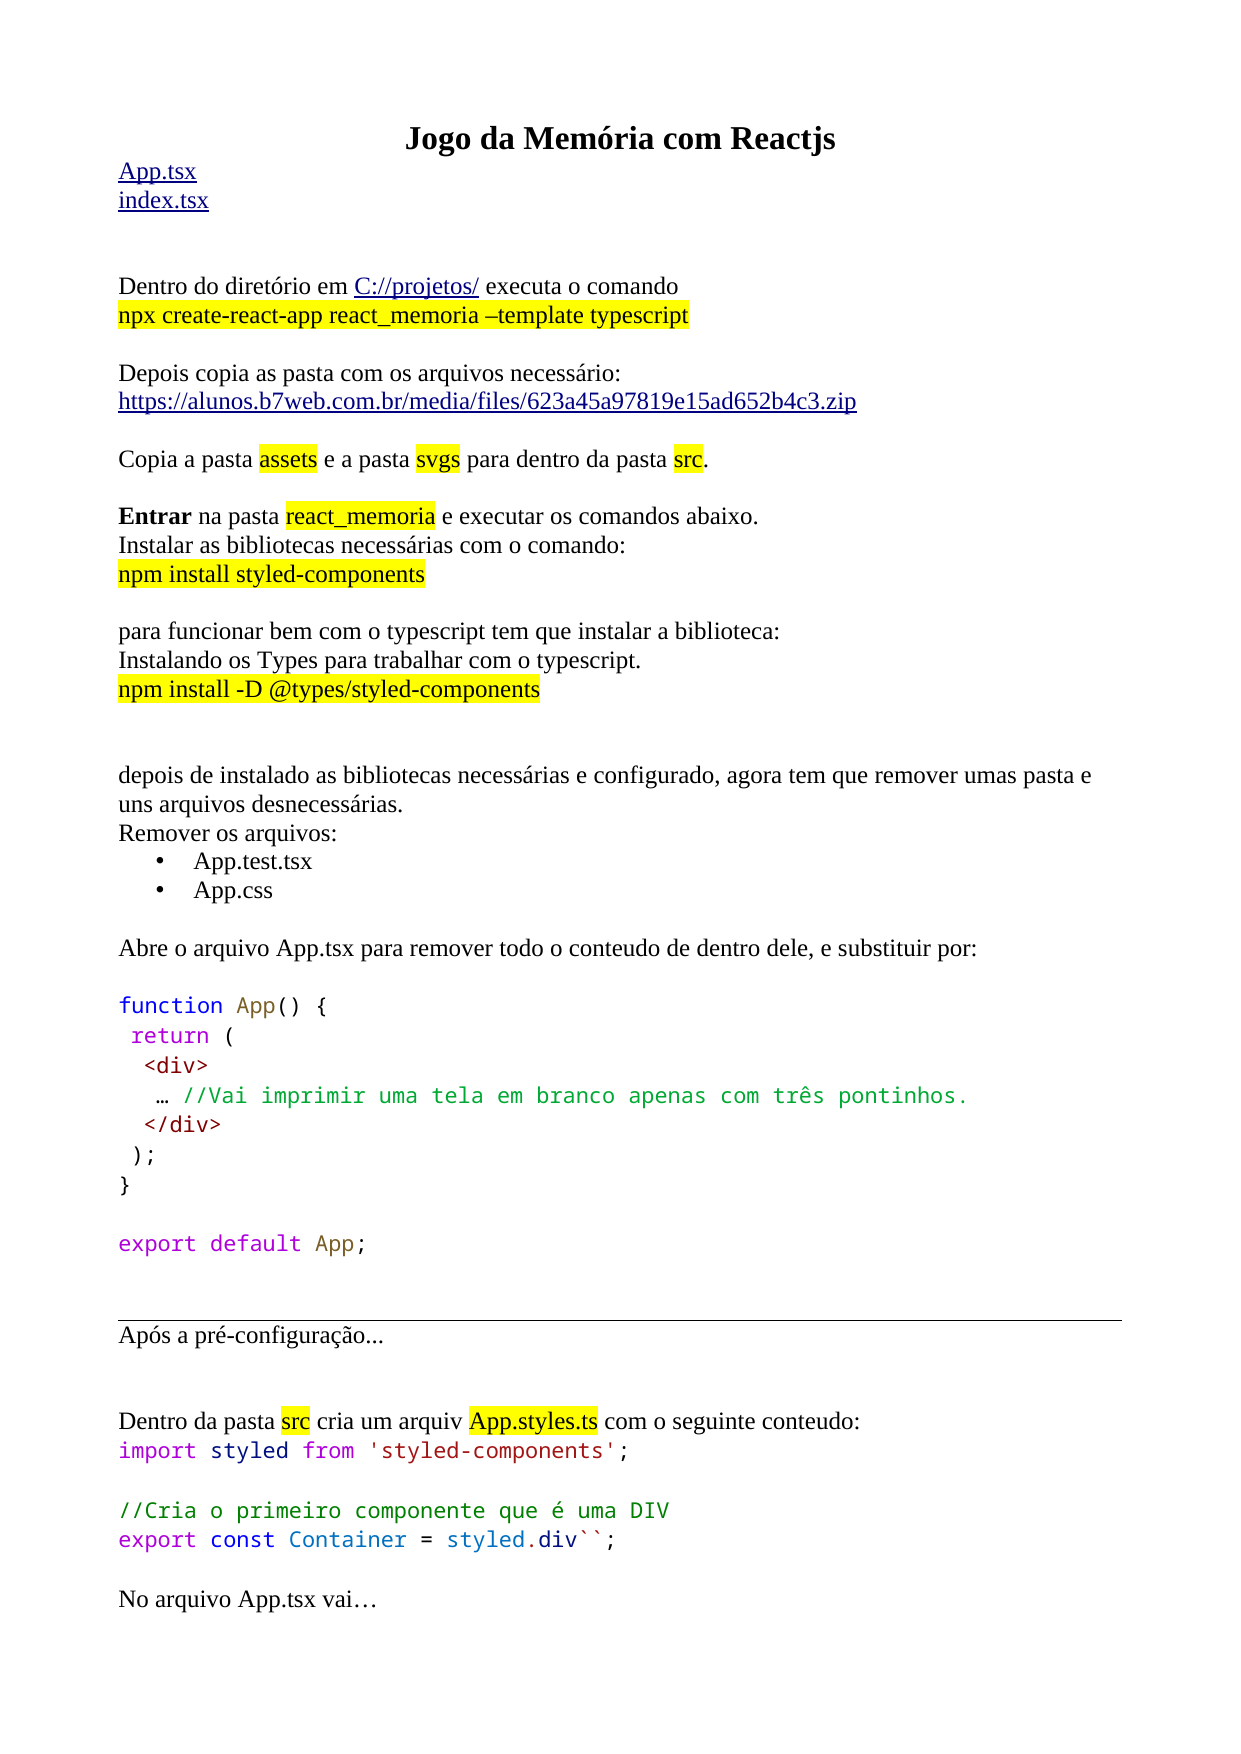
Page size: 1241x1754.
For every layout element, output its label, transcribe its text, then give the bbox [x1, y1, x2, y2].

text } [118, 1169, 1122, 1199]
text … //Vai imprimir uma tela em branco apenas com três pontinhos. [118, 1079, 1122, 1109]
text App.tsx [118, 156, 1122, 185]
text npm install styled-components [118, 559, 1122, 588]
text Dentro do diretório em C://projetos/ executa o comando [118, 271, 1122, 300]
text Entrar na pasta react_memoria e executar os comandos abaixo. [118, 501, 1122, 530]
text </div> [118, 1109, 1122, 1139]
text npx create-react-app react_memoria –template typescript [118, 300, 1122, 329]
text export default App; [118, 1228, 1122, 1258]
text Após a pré-configuração... [118, 1321, 1122, 1349]
text depois de instalado as bibliotecas necessárias e configurado, agora tem que remover umas pasta e uns arquivos desnecessárias. [118, 760, 1122, 818]
text No arquivo App.tsx vai… [118, 1584, 1122, 1613]
list App.test.tsx [156, 846, 1122, 875]
text import styled from 'styled-components'; [118, 1435, 1122, 1465]
text index.tsx [118, 185, 1122, 214]
text https://alunos.b7web.com.br/media/files/623a45a97819e15ad652b4c3.zip [118, 386, 1122, 415]
text return ( [118, 1020, 1122, 1050]
text Instalar as bibliotecas necessárias com o comando: [118, 530, 1122, 559]
text Depois copia as pasta com os arquivos necessário: [118, 358, 1122, 386]
text Dentro da pasta src cria um arquiv App.styles.ts com o seguinte conteudo: [118, 1406, 1122, 1435]
text Remover os arquivos: [118, 818, 1122, 846]
text <div> [118, 1050, 1122, 1079]
text Copia a pasta assets e a pasta svgs para dentro da pasta src. [118, 444, 1122, 473]
text export const Container = styled.div``; [118, 1524, 1122, 1554]
text ); [118, 1139, 1122, 1169]
text npm install -D @types/styled-components [118, 674, 1122, 703]
list App.css [156, 875, 1122, 904]
text para funcionar bem com o typescript tem que instalar a biblioteca: [118, 616, 1122, 645]
text Instalando os Types para trabalhar com o typescript. [118, 645, 1122, 674]
text function App() { [118, 990, 1122, 1020]
text Jogo da Memória com Reactjs [118, 118, 1122, 156]
text Abre o arquivo App.tsx para remover todo o conteudo de dentro dele, e substituir por: [118, 933, 1122, 961]
text //Cria o primeiro componente que é uma DIV [118, 1495, 1122, 1524]
